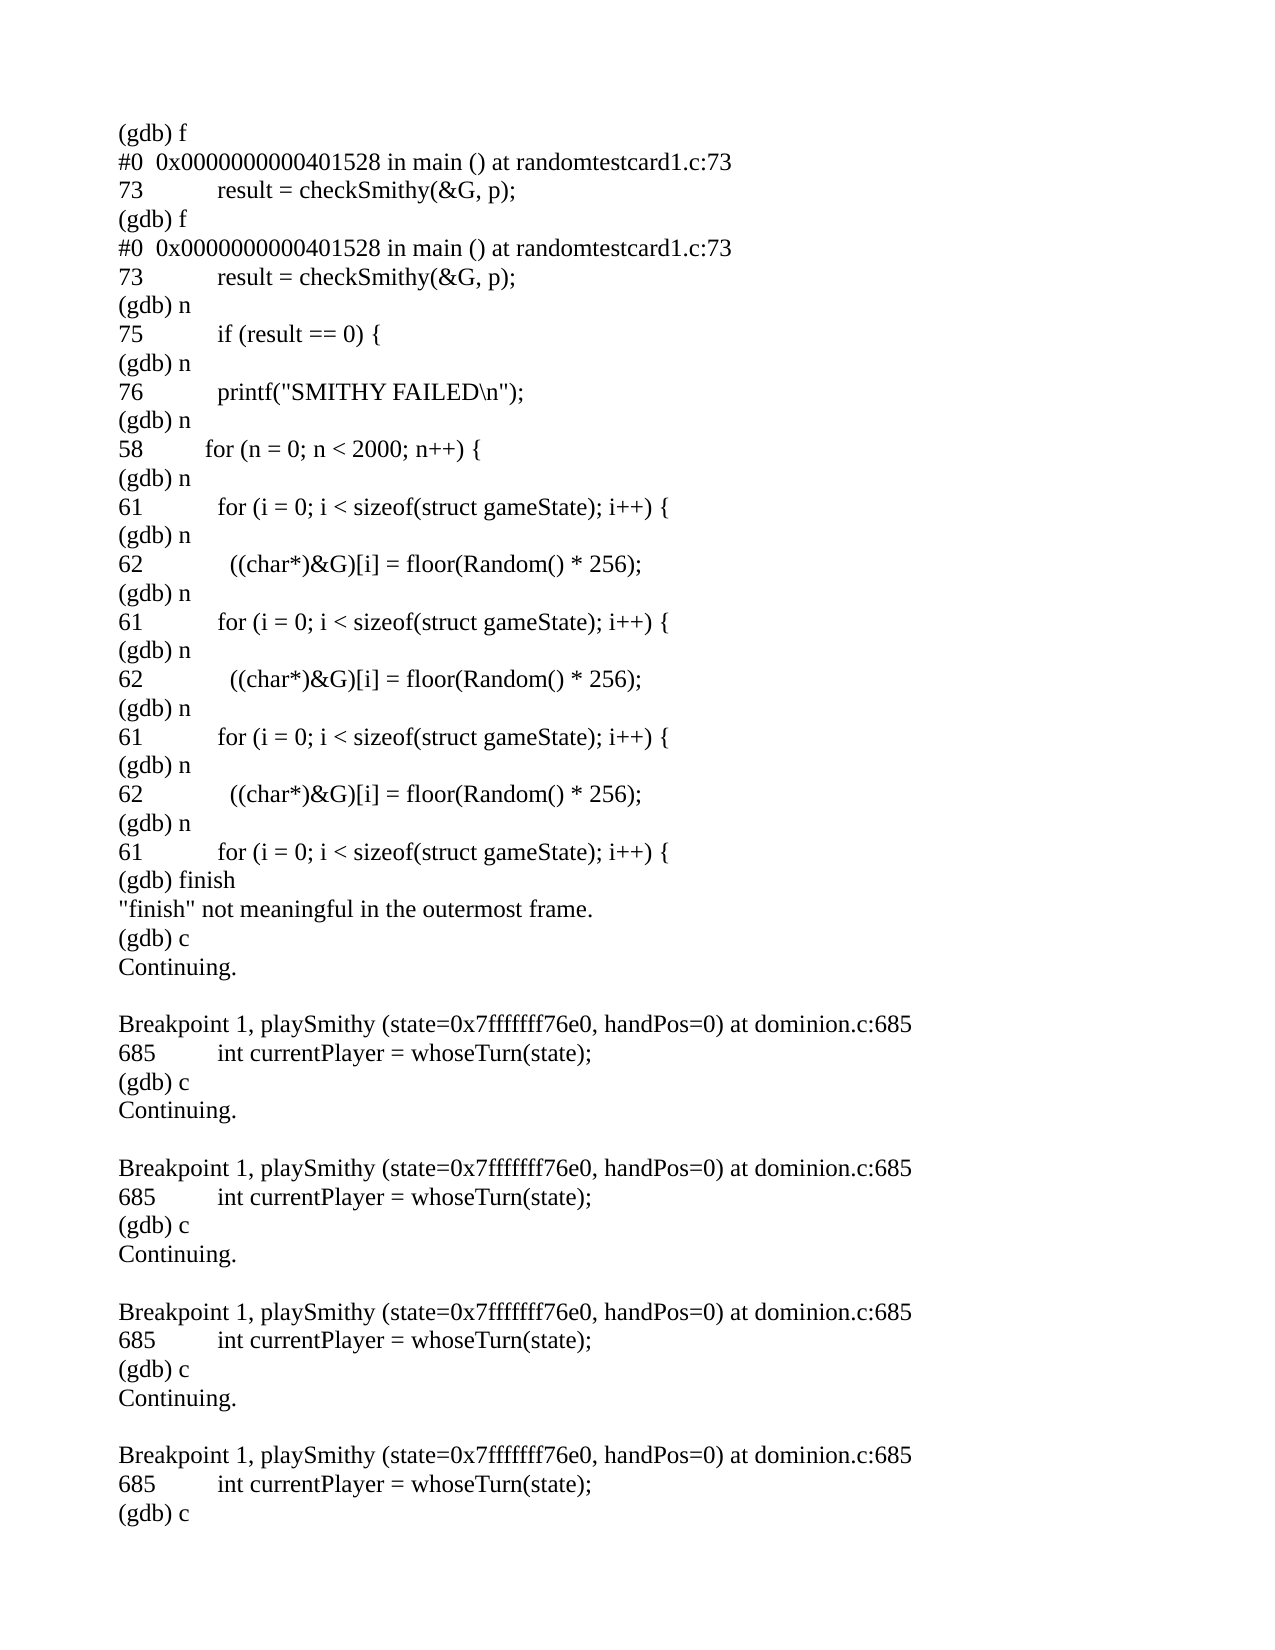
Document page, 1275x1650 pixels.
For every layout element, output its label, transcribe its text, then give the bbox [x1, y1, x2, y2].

text Breakpoint 1, playSmithy (state=0x7fffffff76e0, handPos=0) at dominion.c:685 [118, 1297, 1157, 1326]
text 75 if (result == 0) { [118, 319, 1157, 348]
text (gdb) n [118, 406, 1157, 434]
text Breakpoint 1, playSmithy (state=0x7fffffff76e0, handPos=0) at dominion.c:685 [118, 1009, 1157, 1038]
text (gdb) n [118, 291, 1157, 319]
text Breakpoint 1, playSmithy (state=0x7fffffff76e0, handPos=0) at dominion.c:685 [118, 1153, 1157, 1182]
text 73 result = checkSmithy(&G, p); [118, 262, 1157, 291]
text (gdb) n [118, 693, 1157, 722]
text 685 int currentPlayer = whoseTurn(state); [118, 1182, 1157, 1211]
text (gdb) c [118, 1211, 1157, 1239]
text Continuing. [118, 1096, 1157, 1124]
text 58 for (n = 0; n < 2000; n++) { [118, 434, 1157, 463]
text (gdb) n [118, 521, 1157, 549]
text Continuing. [118, 1383, 1157, 1412]
text (gdb) n [118, 808, 1157, 837]
text (gdb) c [118, 923, 1157, 952]
text (gdb) f [118, 204, 1157, 233]
text 685 int currentPlayer = whoseTurn(state); [118, 1469, 1157, 1498]
text 61 for (i = 0; i < sizeof(struct gameState); i++) { [118, 492, 1157, 521]
text 62 ((char*)&G)[i] = floor(Random() * 256); [118, 779, 1157, 808]
text 73 result = checkSmithy(&G, p); [118, 176, 1157, 204]
text "finish" not meaningful in the outermost frame. [118, 894, 1157, 923]
text 61 for (i = 0; i < sizeof(struct gameState); i++) { [118, 722, 1157, 751]
text (gdb) c [118, 1354, 1157, 1383]
text 62 ((char*)&G)[i] = floor(Random() * 256); [118, 664, 1157, 693]
text (gdb) c [118, 1498, 1157, 1527]
text (gdb) n [118, 751, 1157, 779]
text #0 0x0000000000401528 in main () at randomtestcard1.c:73 [118, 233, 1157, 262]
text 61 for (i = 0; i < sizeof(struct gameState); i++) { [118, 607, 1157, 636]
text 61 for (i = 0; i < sizeof(struct gameState); i++) { [118, 837, 1157, 866]
text #0 0x0000000000401528 in main () at randomtestcard1.c:73 [118, 147, 1157, 176]
text 685 int currentPlayer = whoseTurn(state); [118, 1326, 1157, 1354]
text 685 int currentPlayer = whoseTurn(state); [118, 1038, 1157, 1067]
text 76 printf("SMITHY FAILED\n"); [118, 377, 1157, 406]
text (gdb) f [118, 118, 1157, 147]
text (gdb) n [118, 578, 1157, 607]
text (gdb) c [118, 1067, 1157, 1096]
text Continuing. [118, 1239, 1157, 1268]
text (gdb) n [118, 636, 1157, 664]
text (gdb) n [118, 348, 1157, 377]
text (gdb) finish [118, 866, 1157, 894]
text (gdb) n [118, 463, 1157, 492]
text Continuing. [118, 952, 1157, 981]
text Breakpoint 1, playSmithy (state=0x7fffffff76e0, handPos=0) at dominion.c:685 [118, 1441, 1157, 1469]
text 62 ((char*)&G)[i] = floor(Random() * 256); [118, 549, 1157, 578]
